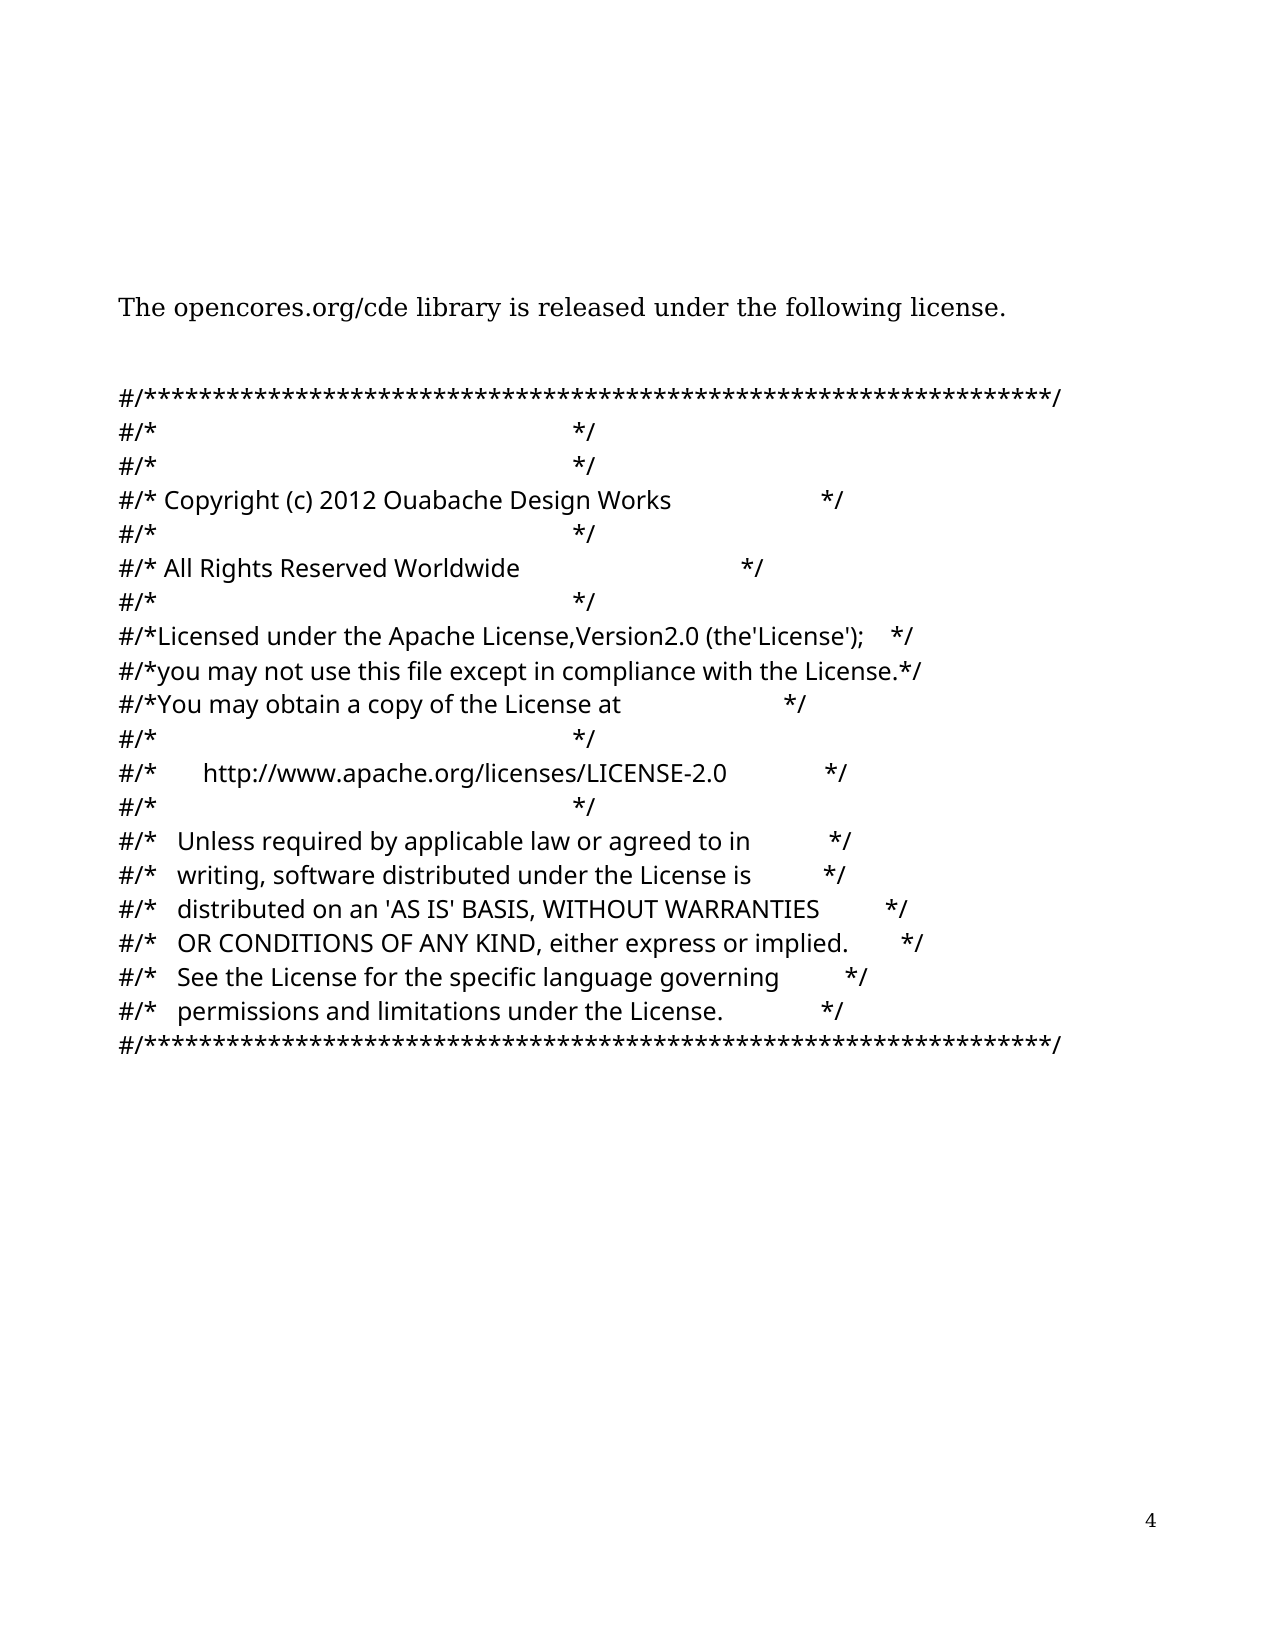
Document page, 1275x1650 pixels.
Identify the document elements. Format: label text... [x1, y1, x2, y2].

text #/*you may not use this file except in compliance with the License.*/ [118, 653, 1157, 687]
text #/* */ [118, 449, 1157, 483]
text #/* Copyright (c) 2012 Ouabache Design Works */ [118, 483, 1157, 517]
text #/* */ [118, 585, 1157, 619]
text #/* http://www.apache.org/licenses/LICENSE-2.0 */ [118, 755, 1157, 789]
text #/* OR CONDITIONS OF ANY KIND, either express or implied. */ [118, 926, 1157, 960]
text #/* */ [118, 789, 1157, 823]
text The opencores.org/cde library is released under the following license. [118, 293, 1157, 322]
text #/* writing, software distributed under the License is */ [118, 857, 1157, 892]
text #/* distributed on an 'AS IS' BASIS, WITHOUT WARRANTIES */ [118, 892, 1157, 926]
text #/* */ [118, 517, 1157, 551]
text #/******************************************************************/ [118, 381, 1157, 415]
text #/* permissions and limitations under the License. */ [118, 994, 1157, 1028]
text #/*Licensed under the Apache License,Version2.0 (the'License'); */ [118, 619, 1157, 653]
text #/*You may obtain a copy of the License at */ [118, 687, 1157, 721]
text #/* See the License for the specific language governing */ [118, 960, 1157, 994]
text #/* Unless required by applicable law or agreed to in */ [118, 823, 1157, 857]
text #/* All Rights Reserved Worldwide */ [118, 551, 1157, 585]
text #/* */ [118, 415, 1157, 449]
text #/* */ [118, 721, 1157, 755]
text #/******************************************************************/ [118, 1028, 1157, 1062]
